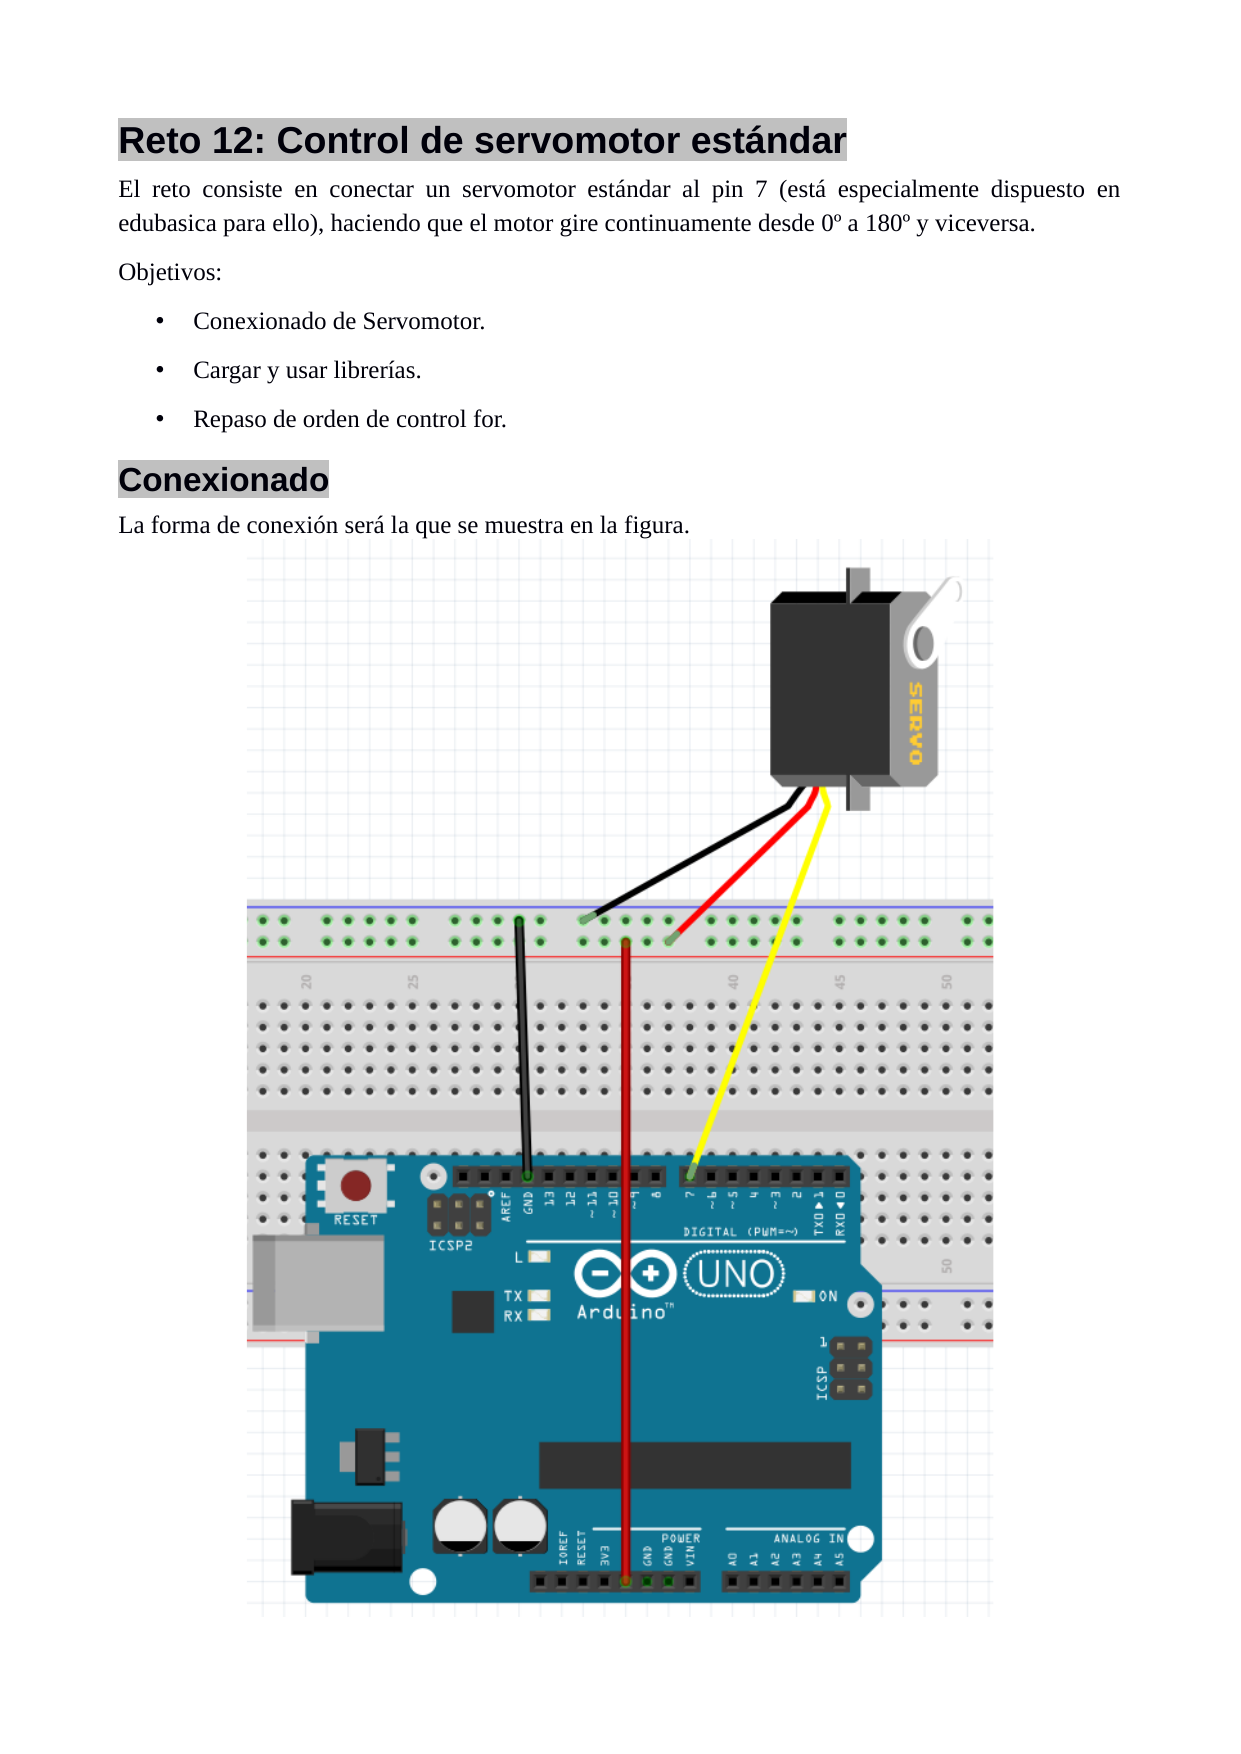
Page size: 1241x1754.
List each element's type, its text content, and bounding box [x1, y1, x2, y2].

list Conexionado de Servomotor. [156, 306, 1122, 335]
text El reto consiste en conectar un servomotor estándar al pin 7 (está especialmente dispuesto en edubasica para ello), haciendo que el motor gire continuamente desde 0º a 180º y viceversa. [118, 174, 1122, 237]
picture [246, 539, 994, 1617]
list Cargar y usar librerías. [156, 355, 1122, 384]
list Repaso de orden de control for. [156, 404, 1122, 433]
subtitle Reto 12: Control de servomotor estándar [118, 118, 1122, 161]
text Objetivos: [118, 257, 1122, 286]
subtitle Conexionado [118, 460, 1122, 498]
text La forma de conexión será la que se muestra en la figura. [118, 511, 1122, 539]
